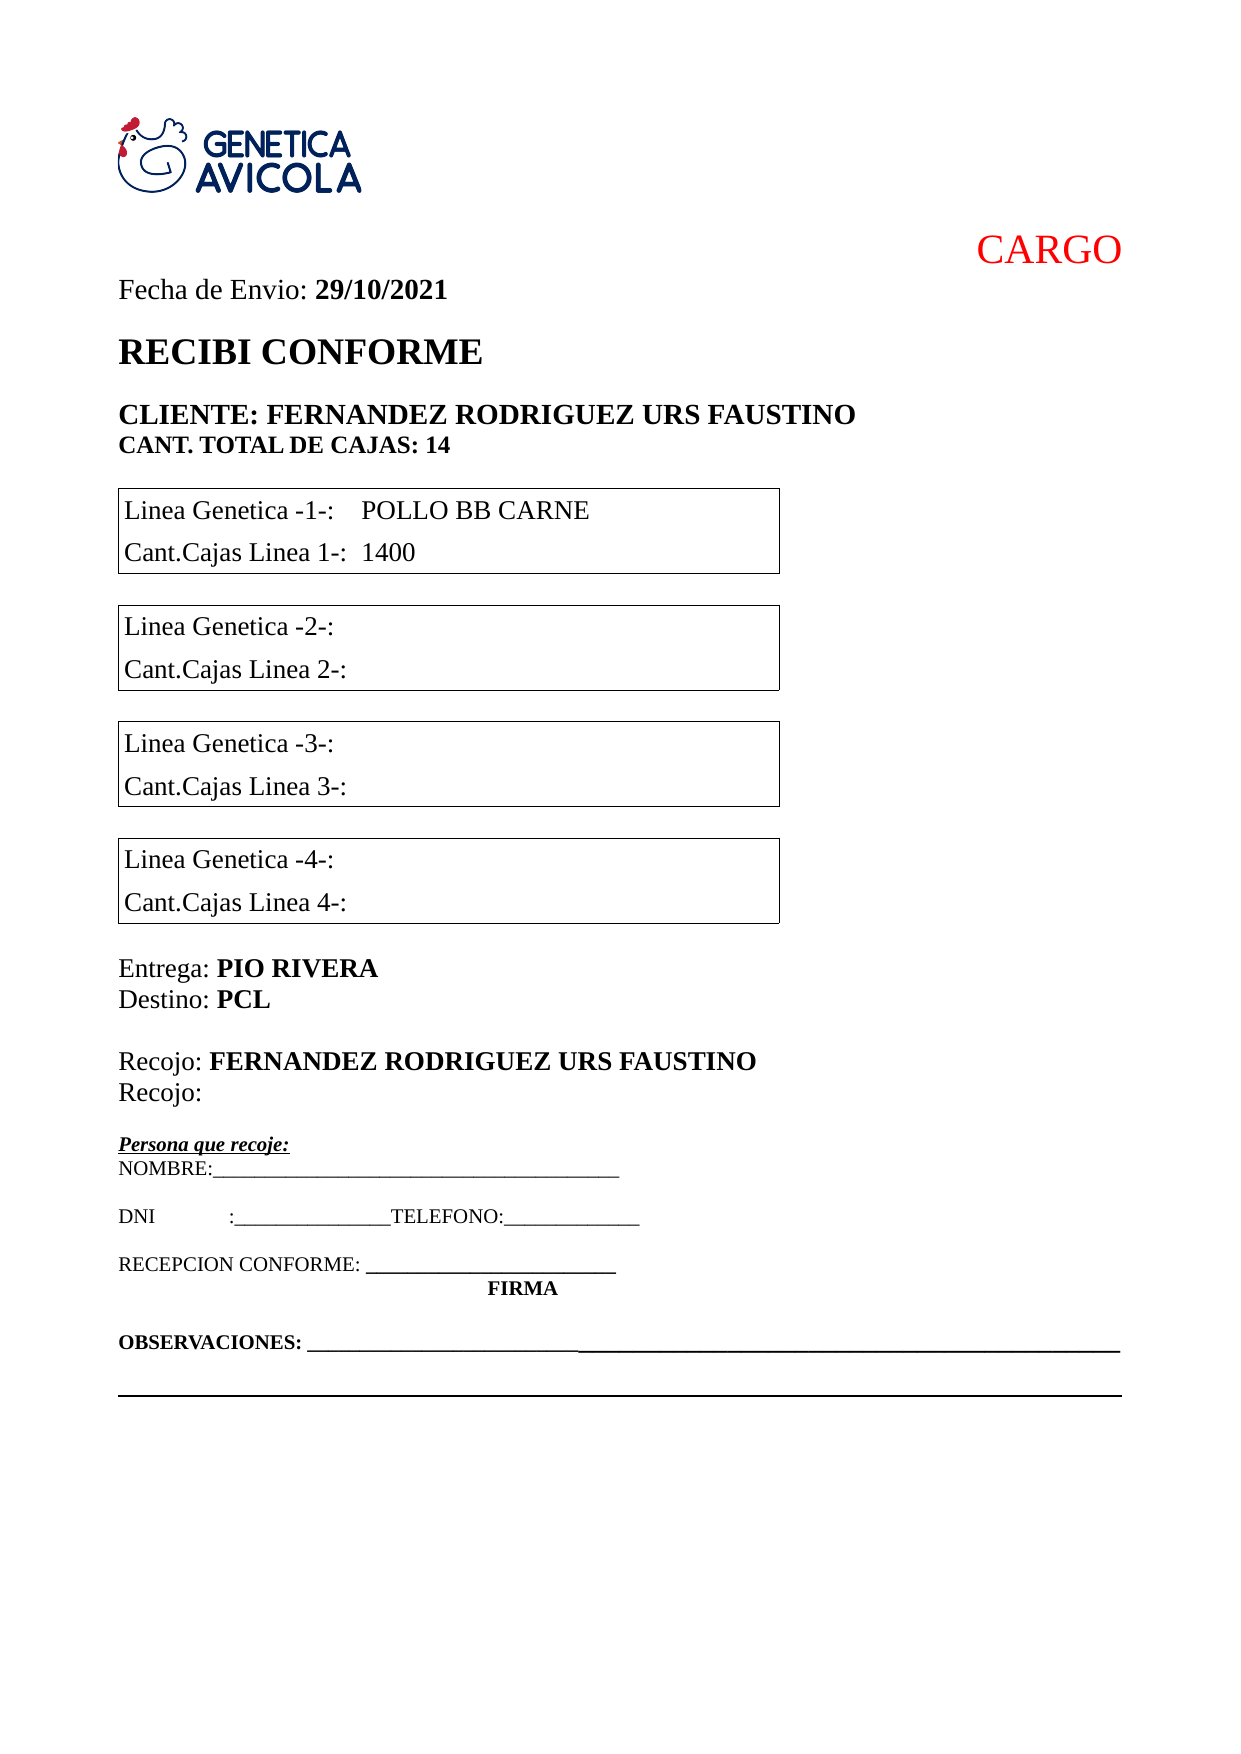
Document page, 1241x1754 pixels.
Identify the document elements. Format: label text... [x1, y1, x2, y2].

table_cell [356, 807, 779, 838]
table_cell Linea Genetica -2-: [119, 606, 356, 647]
table_cell 1400 [356, 531, 779, 573]
table_cell [356, 839, 779, 880]
text Recojo: FERNANDEZ RODRIGUEZ URS FAUSTINO [118, 1045, 1122, 1076]
table_cell [118, 691, 356, 721]
table_cell [356, 722, 779, 764]
text Persona que recoje: [118, 1132, 1122, 1156]
text Entrega: PIO RIVERA [118, 952, 1122, 983]
text DNI :_______________TELEFONO:_____________ [118, 1204, 1122, 1228]
table_cell [356, 764, 779, 806]
table_header Linea Genetica -1-: [119, 489, 356, 531]
picture [117, 117, 362, 193]
table_cell Cant.Cajas Linea 4-: [119, 880, 356, 923]
table_cell [356, 606, 779, 647]
table_cell Linea Genetica -3-: [119, 722, 356, 764]
table_cell [356, 647, 779, 690]
table_cell [118, 807, 356, 838]
text Fecha de Envio: 29/10/2021 [118, 272, 1122, 306]
text RECIBI CONFORME [118, 330, 1122, 373]
text Recojo: [118, 1076, 1122, 1108]
table_cell Cant.Cajas Linea 2-: [119, 647, 356, 690]
text FIRMA [118, 1276, 1122, 1300]
text Destino: PCL [118, 983, 1122, 1014]
table_cell [118, 574, 356, 604]
text OBSERVACIONES: __________________________________________________________________ [118, 1324, 1122, 1355]
text CARGO [118, 224, 1122, 272]
table_cell [356, 880, 779, 923]
text RECEPCION CONFORME: ________________________ [118, 1252, 1122, 1276]
text CANT. TOTAL DE CAJAS: 14 [118, 431, 1122, 459]
table_cell [356, 691, 779, 721]
table_header POLLO BB CARNE [356, 489, 779, 531]
text NOMBRE:_______________________________________ [118, 1156, 1122, 1180]
table_cell Linea Genetica -4-: [119, 839, 356, 880]
table_cell Cant.Cajas Linea 1-: [119, 531, 356, 573]
text CLIENTE: FERNANDEZ RODRIGUEZ URS FAUSTINO [118, 397, 1122, 431]
table_cell Cant.Cajas Linea 3-: [119, 764, 356, 806]
table_cell [356, 574, 779, 604]
